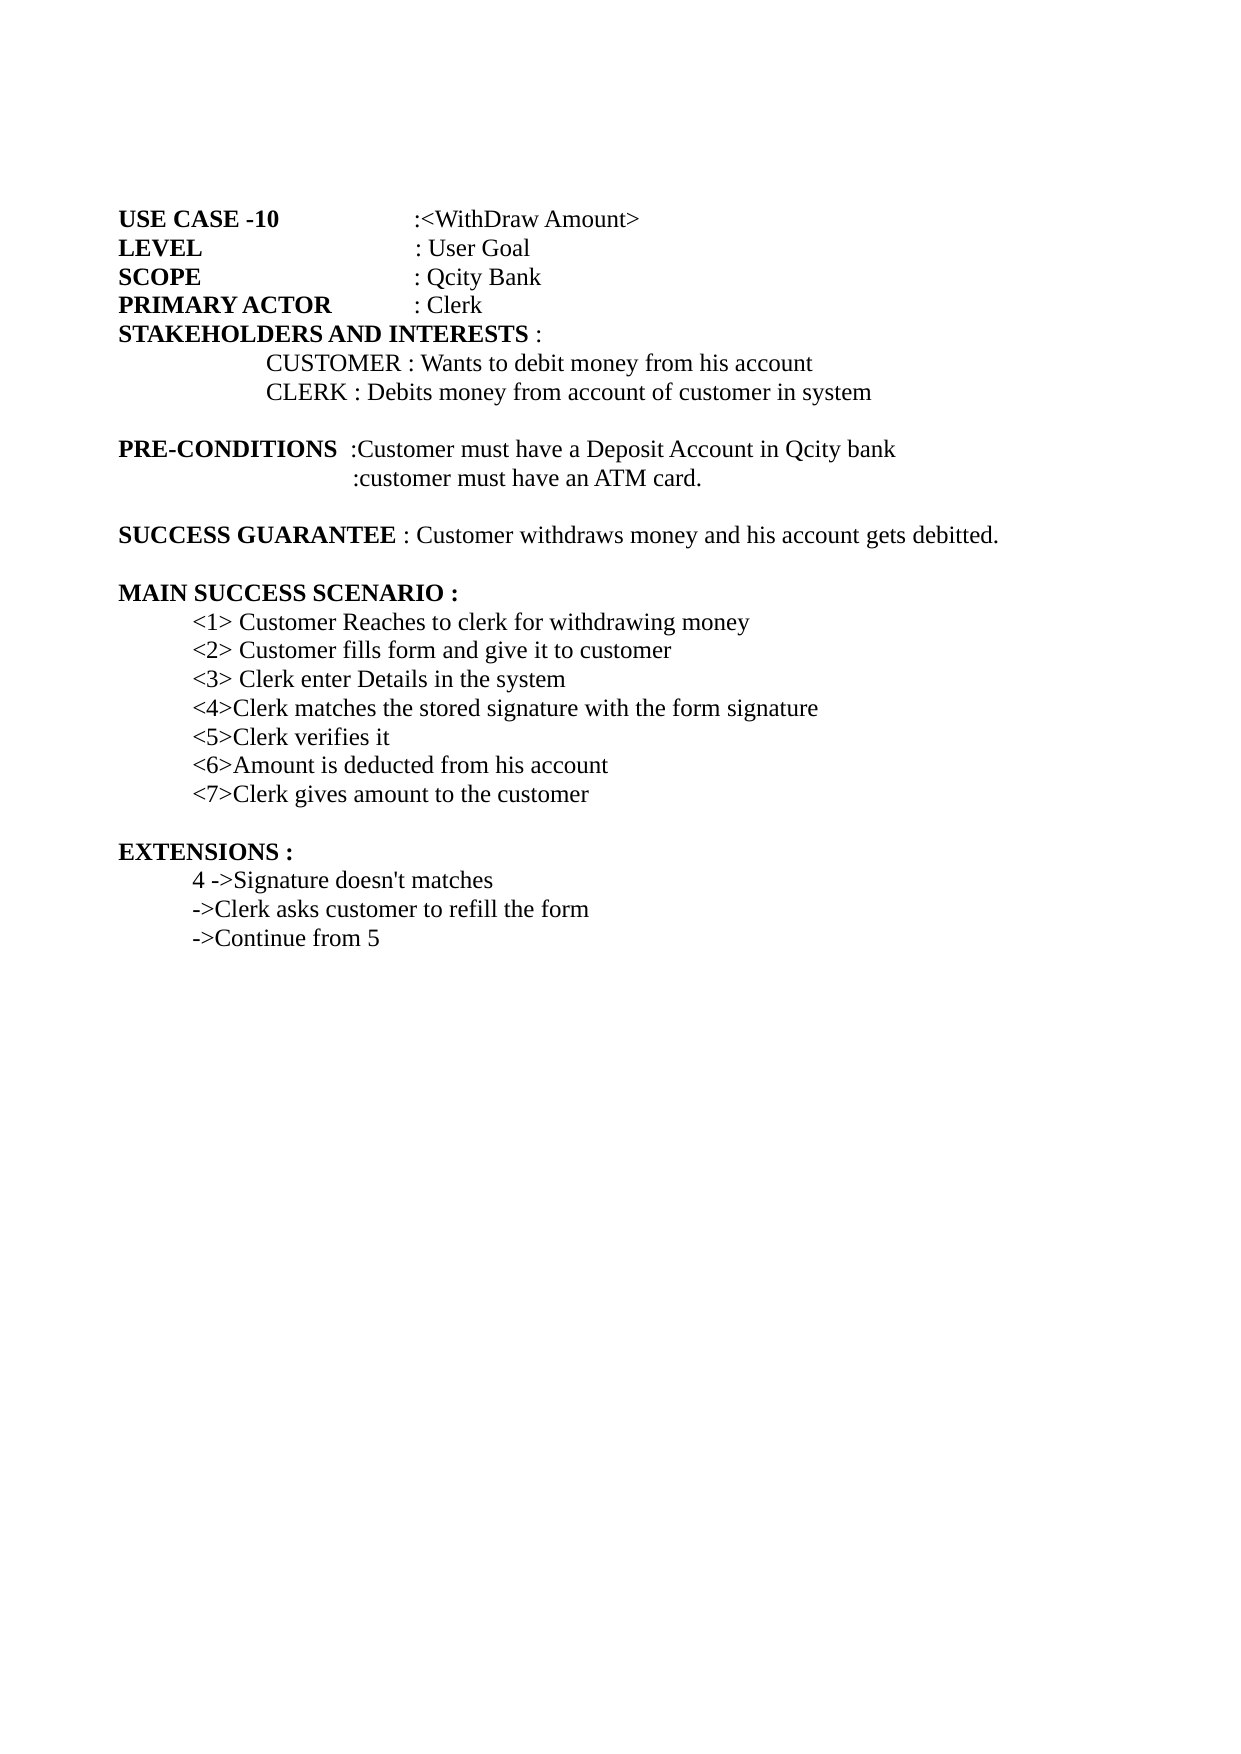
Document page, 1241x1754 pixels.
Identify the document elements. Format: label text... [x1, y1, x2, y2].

text MAIN SUCCESS SCENARIO : [118, 578, 1122, 607]
text <7>Clerk gives amount to the customer [118, 779, 1122, 808]
text <6>Amount is deducted from his account [118, 751, 1122, 779]
text SCOPE : Qcity Bank [118, 262, 1122, 291]
text USE CASE -10 :<WithDraw Amount> [118, 204, 1122, 233]
text <5>Clerk verifies it [118, 722, 1122, 751]
text STAKEHOLDERS AND INTERESTS : [118, 319, 1122, 348]
text EXTENSIONS : [118, 837, 1122, 866]
text <4>Clerk matches the stored signature with the form signature [118, 693, 1122, 722]
text <3> Clerk enter Details in the system [118, 664, 1122, 693]
text <2> Customer fills form and give it to customer [118, 636, 1122, 664]
text ->Clerk asks customer to refill the form [118, 894, 1122, 923]
text :customer must have an ATM card. [118, 463, 1122, 492]
text PRIMARY ACTOR : Clerk [118, 291, 1122, 319]
text <1> Customer Reaches to clerk for withdrawing money [118, 607, 1122, 636]
text LEVEL : User Goal [118, 233, 1122, 262]
text PRE-CONDITIONS :Customer must have a Deposit Account in Qcity bank [118, 434, 1122, 463]
text 4 ->Signature doesn't matches [118, 866, 1122, 894]
text CLERK : Debits money from account of customer in system [118, 377, 1122, 406]
text CUSTOMER : Wants to debit money from his account [118, 348, 1122, 377]
text SUCCESS GUARANTEE : Customer withdraws money and his account gets debitted. [118, 521, 1122, 549]
text ->Continue from 5 [118, 923, 1122, 952]
